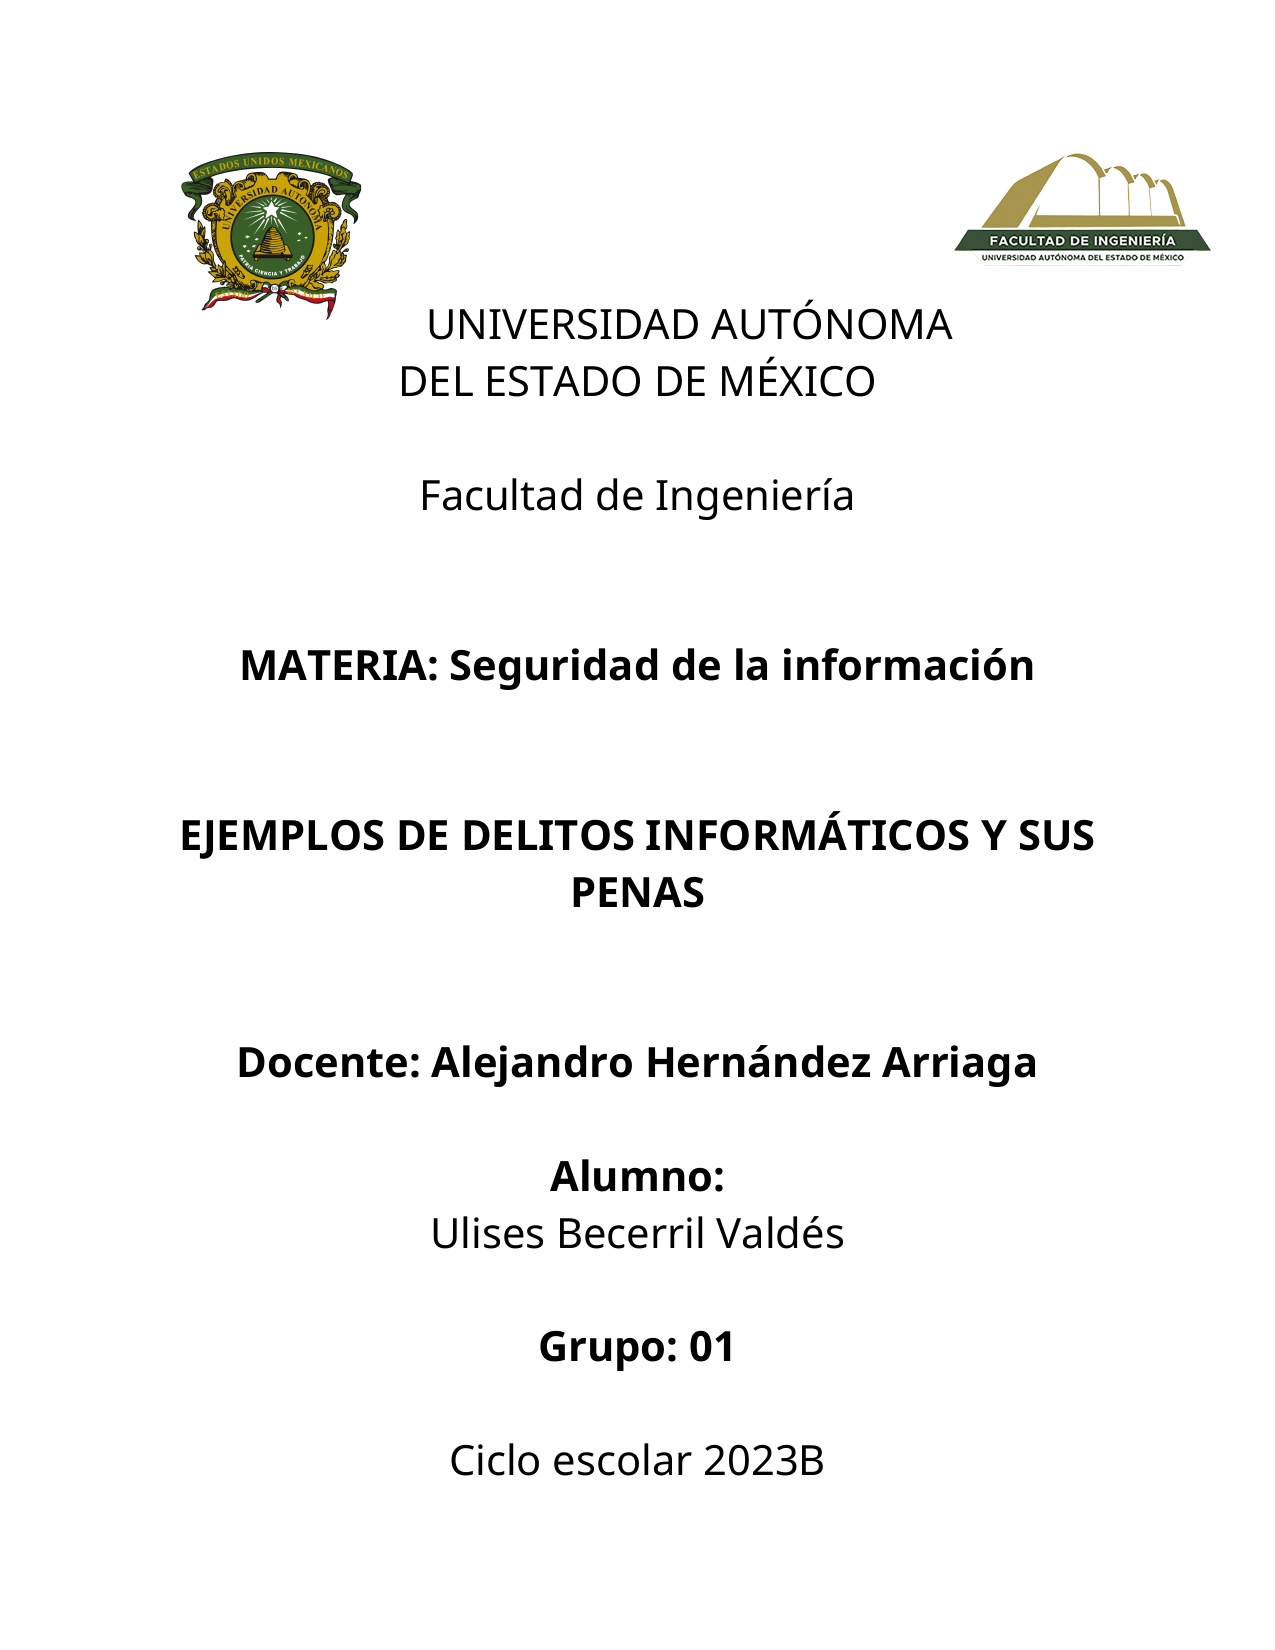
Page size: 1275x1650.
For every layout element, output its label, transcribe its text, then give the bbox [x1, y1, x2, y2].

text DEL ESTADO DE MÉXICO [177, 352, 1098, 409]
text Ulises Becerril Valdés [177, 1203, 1098, 1260]
picture [181, 152, 362, 320]
text Alumno: [177, 1147, 1098, 1203]
text MATERIA: Seguridad de la información [177, 636, 1098, 693]
text UNIVERSIDAD AUTÓNOMA [177, 295, 1098, 352]
text Ciclo escolar 2023B [177, 1431, 1098, 1487]
text Docente: Alejandro Hernández Arriaga [177, 1033, 1098, 1090]
picture [949, 149, 1214, 271]
text Facultad de Ingeniería [177, 466, 1098, 522]
text Grupo: 01 [177, 1317, 1098, 1374]
text EJEMPLOS DE DELITOS INFORMÁTICOS Y SUS PENAS [177, 806, 1098, 920]
